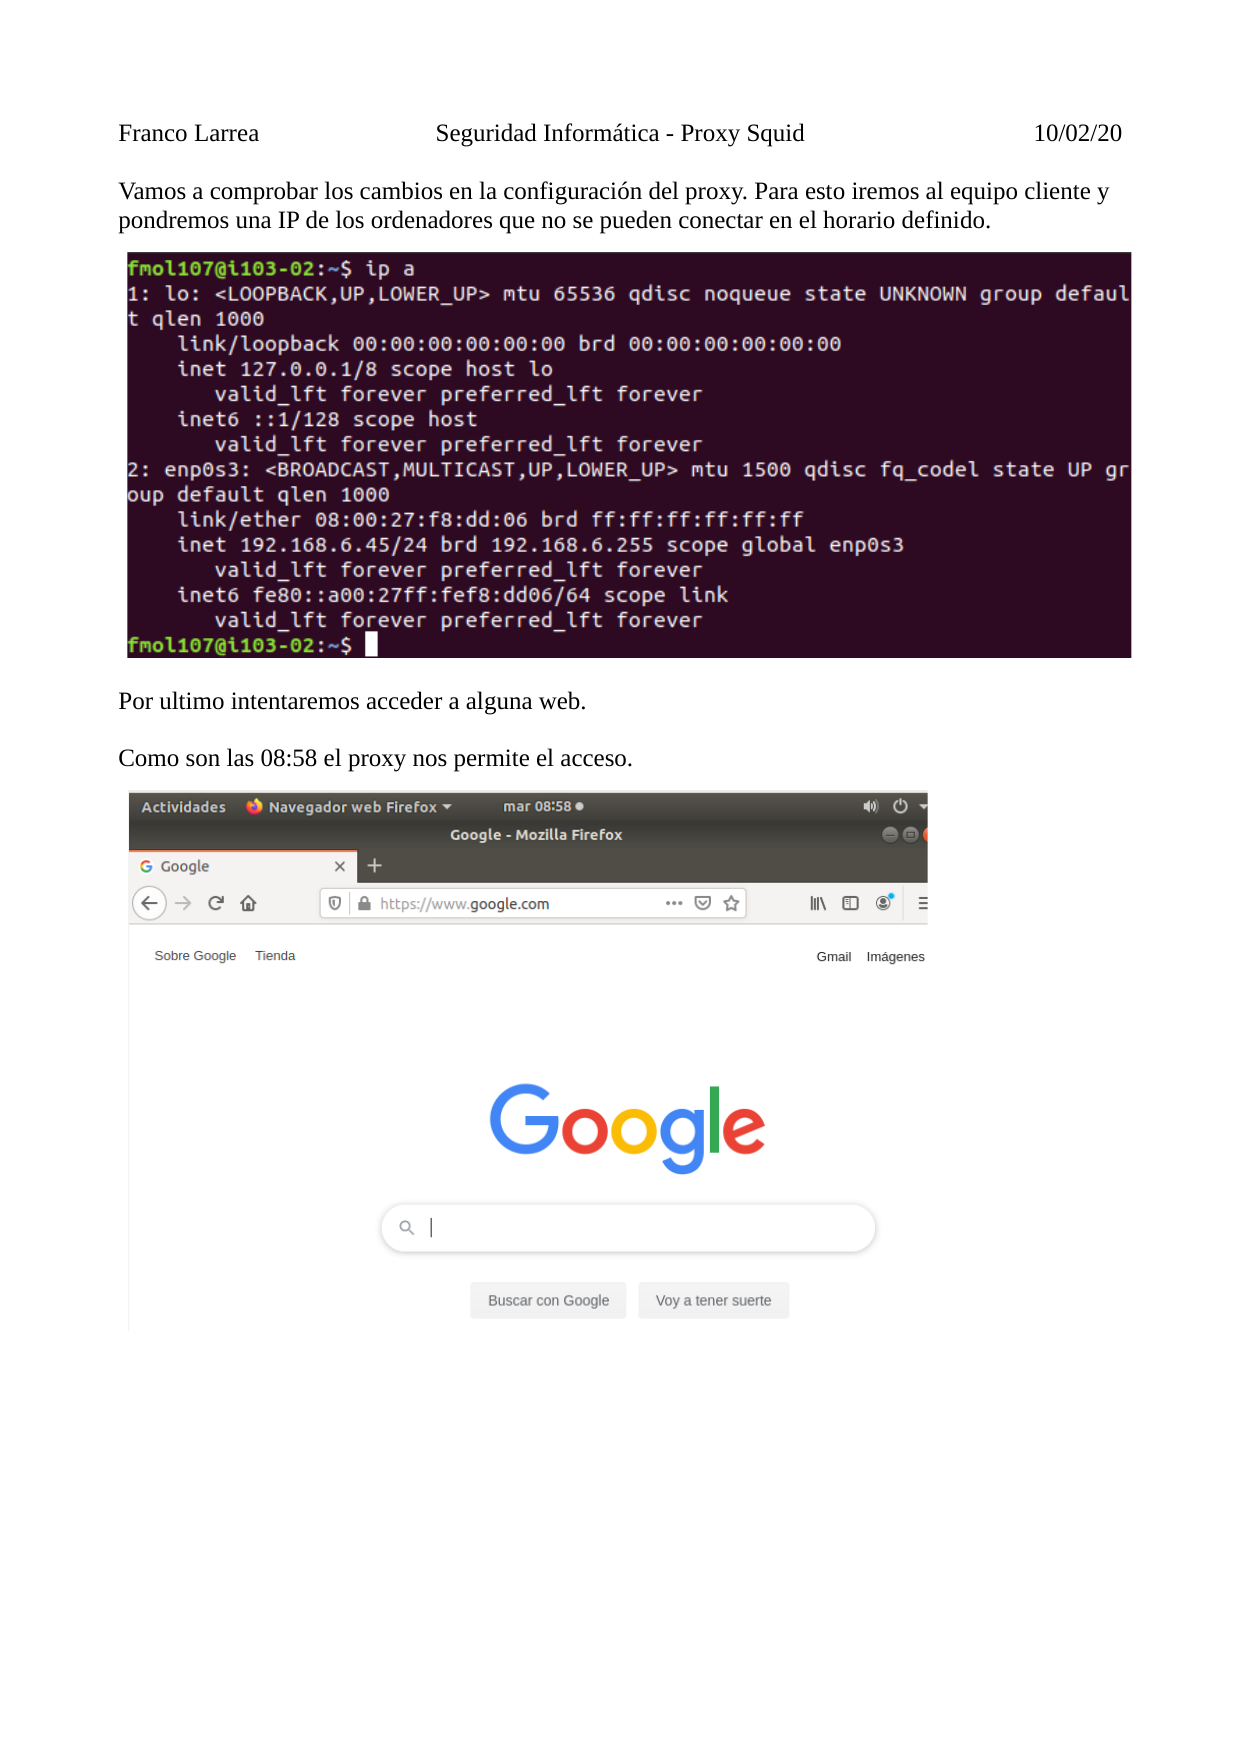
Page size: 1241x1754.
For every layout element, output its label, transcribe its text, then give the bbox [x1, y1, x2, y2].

text Como son las 08:58 el proxy nos permite el acceso. [118, 743, 1122, 772]
text Vamos a comprobar los cambios en la configuración del proxy. Para esto iremos al equipo cliente y pondremos una IP de los ordenadores que no se pueden conectar en el horario definido. [118, 176, 1122, 234]
picture [128, 790, 928, 1331]
text Por ultimo intentaremos acceder a alguna web. [118, 686, 1122, 715]
picture [127, 252, 1132, 658]
